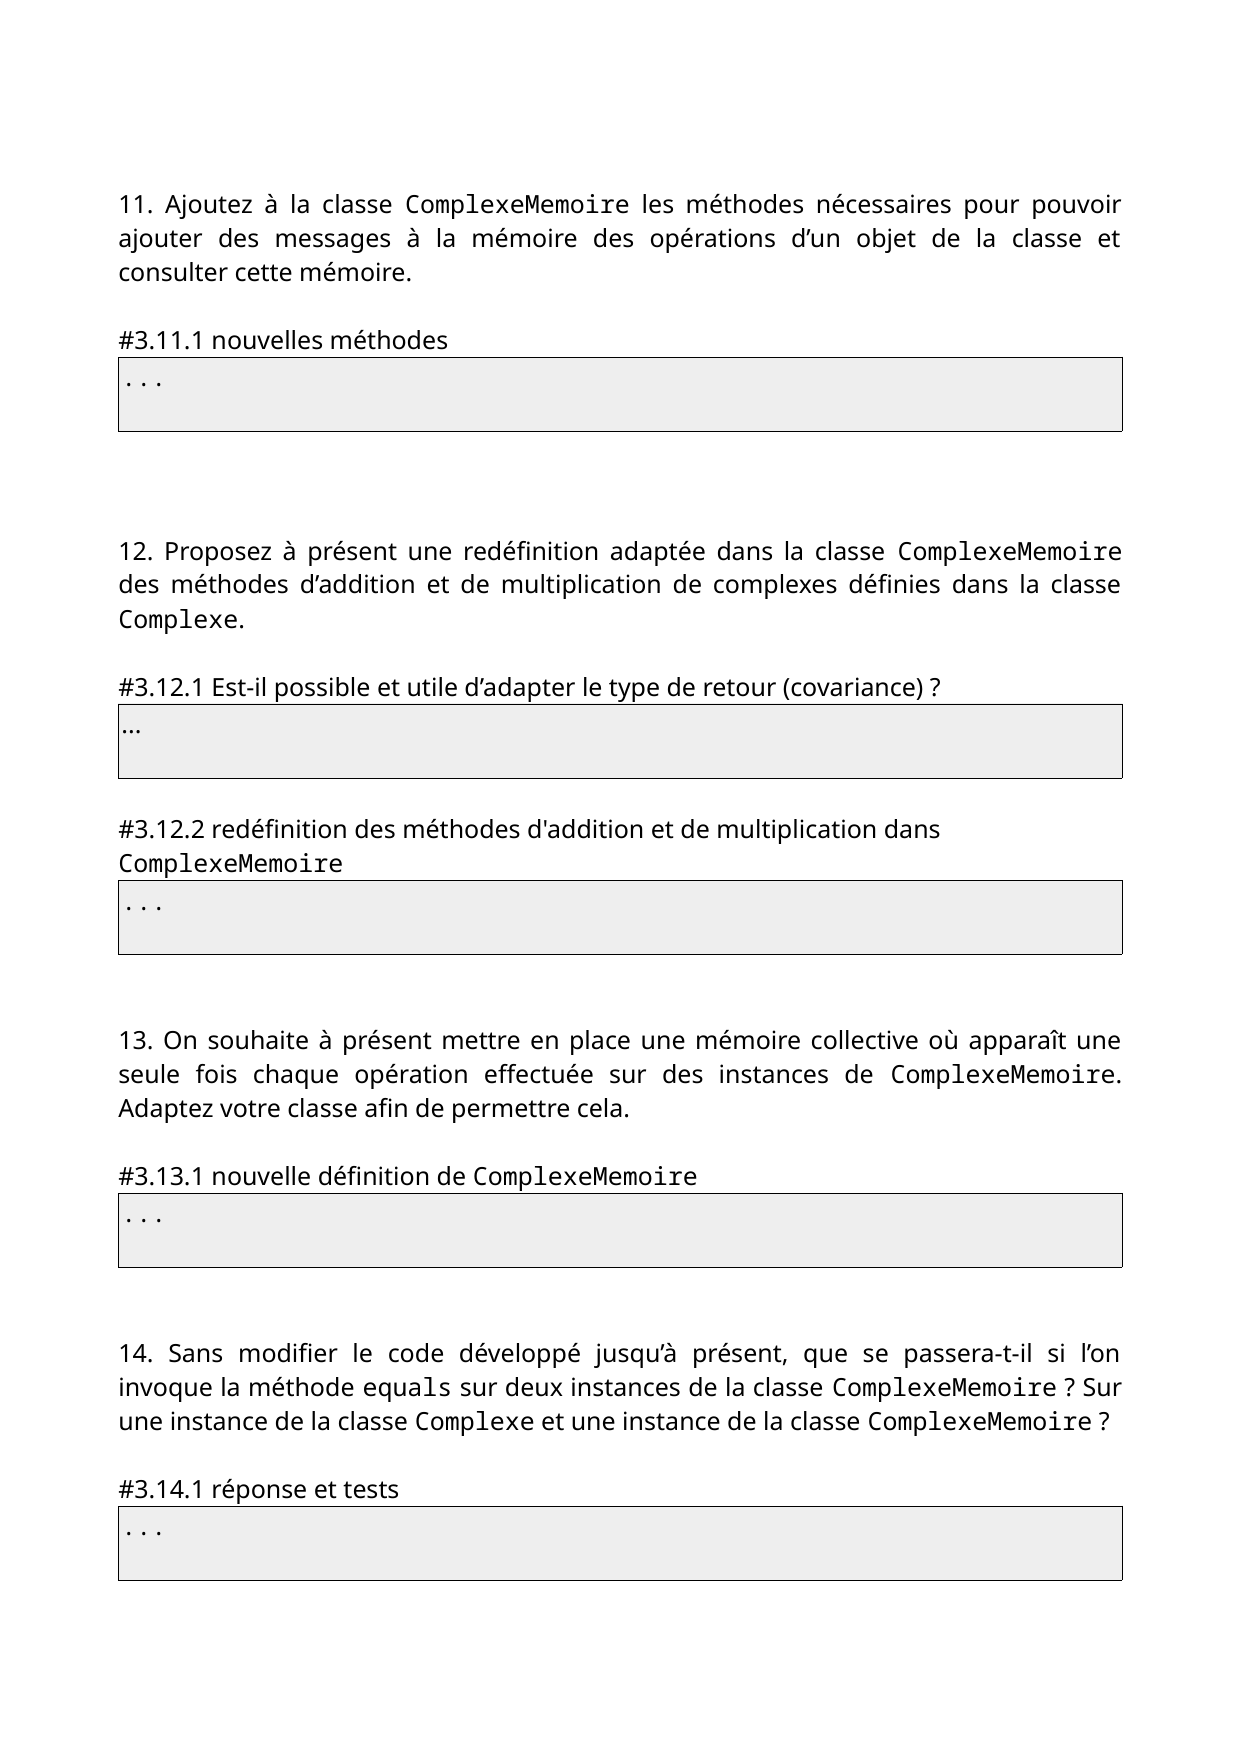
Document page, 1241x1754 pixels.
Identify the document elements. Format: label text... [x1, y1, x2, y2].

text 11. Ajoutez à la classe ComplexeMemoire les méthodes nécessaires pour pouvoir ajouter des messages à la mémoire des opérations d’un objet de la classe et consulter cette mémoire. [118, 186, 1122, 288]
text #3.14.1 réponse et tests [118, 1472, 1122, 1506]
text 14. Sans modifier le code développé jusqu’à présent, que se passera-t-il si l’on invoque la méthode equals sur deux instances de la classe ComplexeMemoire ? Sur une instance de la classe Complexe et une instance de la classe ComplexeMemoire ? [118, 1335, 1122, 1437]
text 12. Proposez à présent une redéfinition adaptée dans la classe ComplexeMemoire des méthodes d’addition et de multiplication de complexes définies dans la classe Complexe. [118, 533, 1122, 635]
text #3.13.1 nouvelle définition de ComplexeMemoire [118, 1159, 1122, 1193]
text ... [119, 358, 1122, 391]
text ... [119, 1194, 1122, 1227]
text #3.12.1 Est-il possible et utile d’adapter le type de retour (covariance) ? [118, 669, 1122, 703]
text ... [119, 881, 1122, 914]
text #3.12.2 redéfinition des méthodes d'addition et de multiplication dans ComplexeMemoire [118, 812, 1122, 880]
text 13. On souhaite à présent mettre en place une mémoire collective où apparaı̂t une seule fois chaque opération effectuée sur des instances de ComplexeMemoire. Adaptez votre classe afin de permettre cela. [118, 1022, 1122, 1125]
text ... [119, 705, 1122, 737]
text #3.11.1 nouvelles méthodes [118, 322, 1122, 357]
text ... [119, 1507, 1122, 1540]
